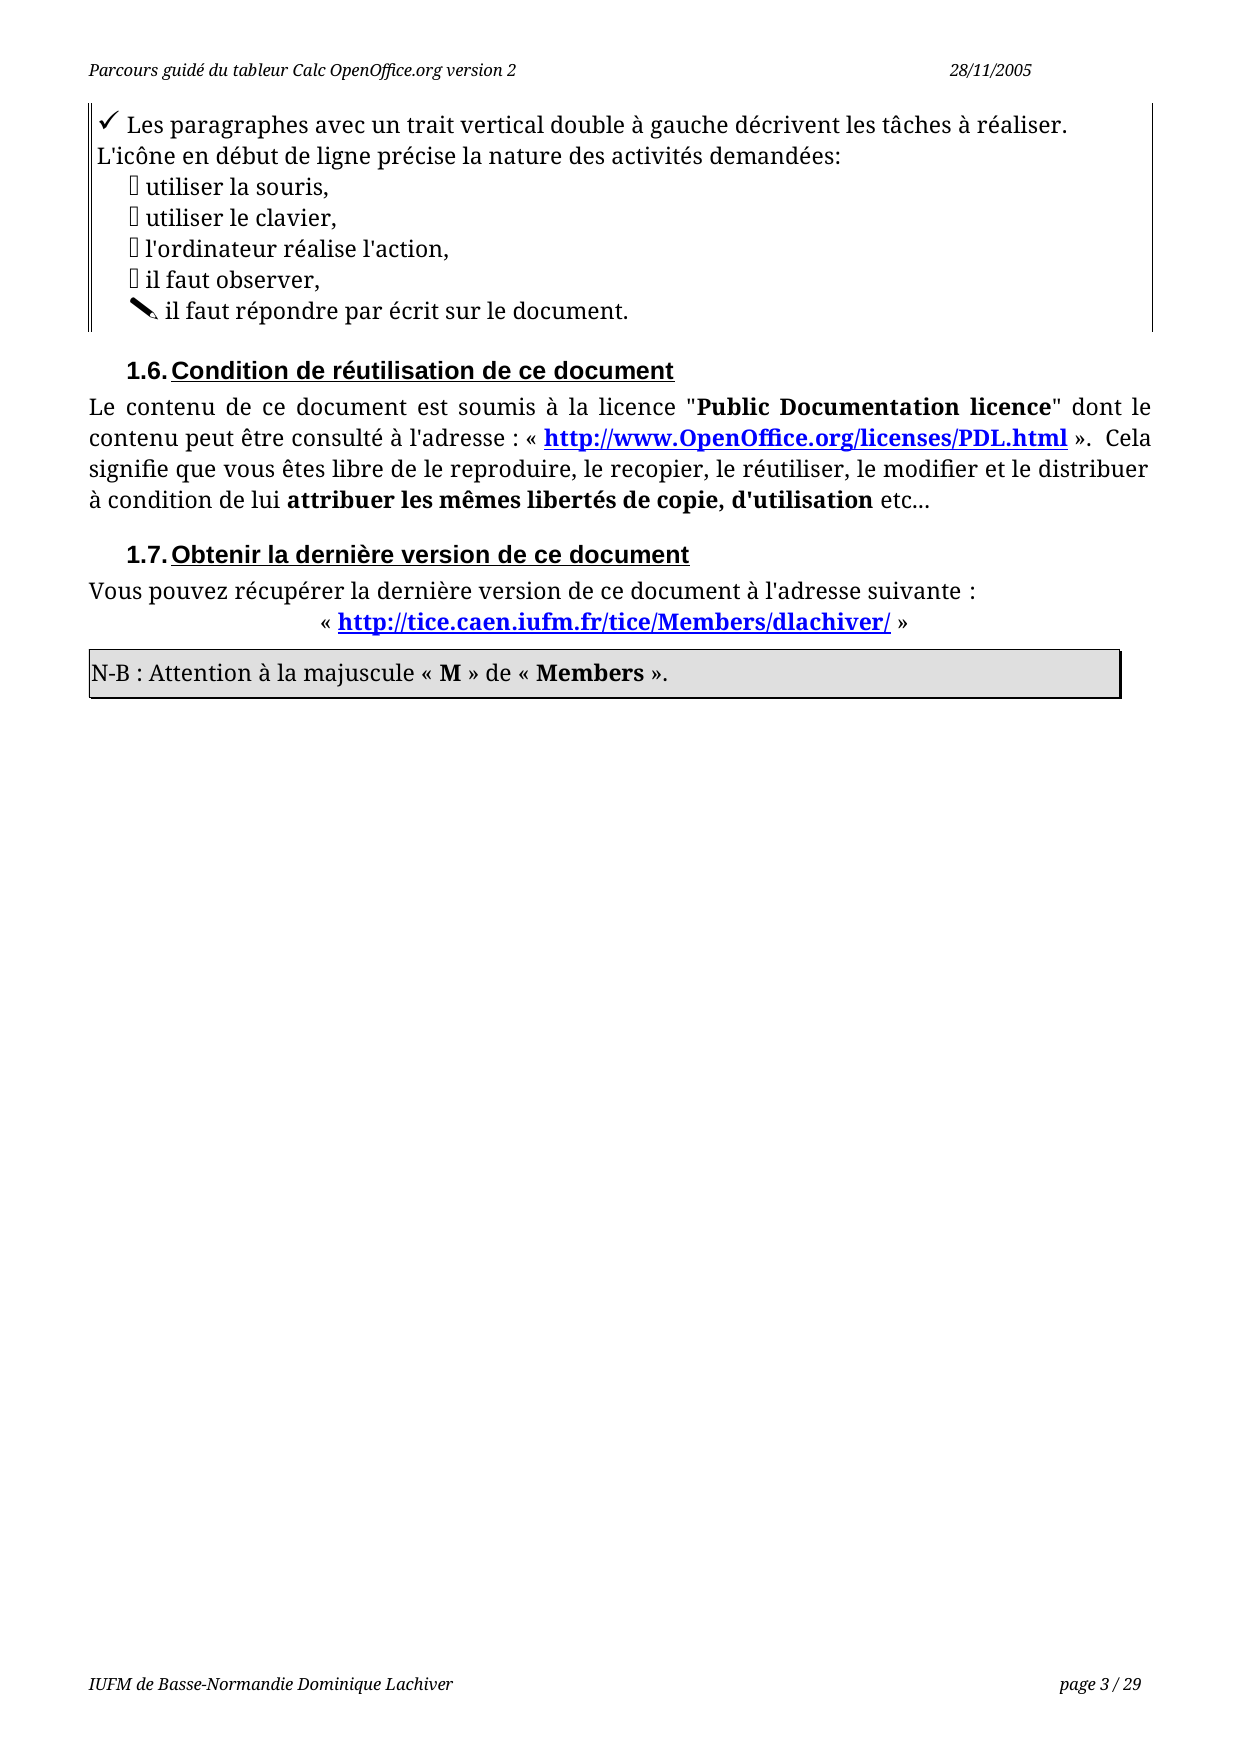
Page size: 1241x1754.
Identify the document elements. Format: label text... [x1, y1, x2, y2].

text « http://tice.caen.iufm.fr/tice/Members/dlachiver/ » [88, 606, 1152, 637]
text Le contenu de ce document est soumis à la licence "Public Documentation licence" dont le contenu peut être consulté à l'adresse : « http://www.OpenOffice.org/licenses/PDL.html ». Cela signifie que vous êtes libre de le reproduire, le recopier, le réutiliser, le modifier et le distribuer à condition de lui attribuer les mêmes libertés de copie, d'utilisation etc... [88, 391, 1152, 516]
subtitle Obtenir la dernière version de ce document [126, 541, 1152, 568]
text Vous pouvez récupérer la dernière version de ce document à l'adresse suivante : [88, 575, 1152, 606]
table_header  Les paragraphes avec un trait vertical double à gauche décrivent les tâches à réaliser. L'icône en début de ligne précise la nature des activités demandées:  utiliser la souris,  utiliser le clavier,  l'ordinateur réalise l'action,  il faut observer,  il faut répondre par écrit sur le document. [92, 103, 1152, 332]
subtitle Condition de réutilisation de ce document [126, 357, 1152, 385]
text N-B : Attention à la majuscule « M » de « Members ». [90, 650, 1119, 697]
